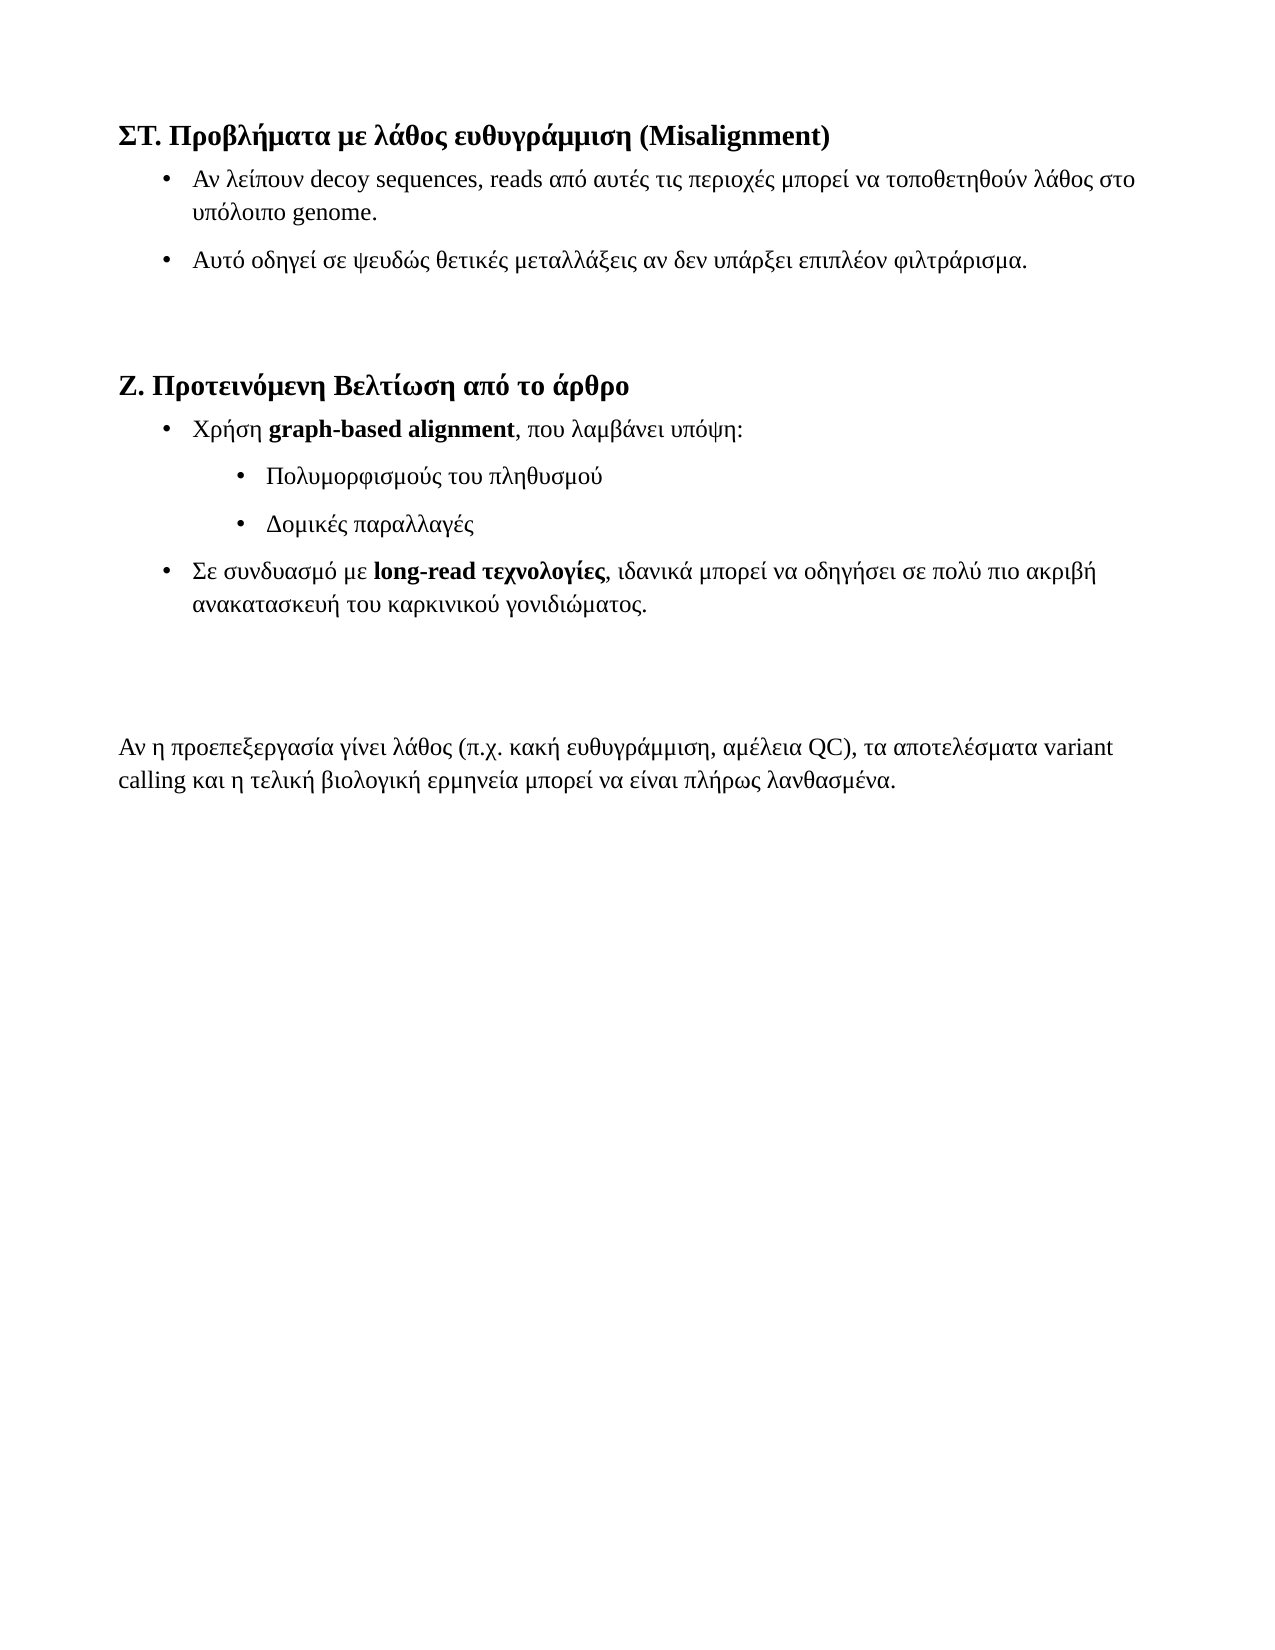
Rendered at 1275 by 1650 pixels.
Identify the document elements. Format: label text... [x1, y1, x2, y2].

text Αν η προεπεξεργασία γίνει λάθος (π.χ. κακή ευθυγράμμιση, αμέλεια QC), τα αποτελέσματα variant calling και η τελική βιολογική ερμηνεία μπορεί να είναι πλήρως λανθασμένα. [118, 732, 1157, 794]
list Χρήση graph-based alignment, που λαμβάνει υπόψη: [162, 414, 1157, 442]
list Σε συνδυασμό με long-read τεχνολογίες, ιδανικά μπορεί να οδηγήσει σε πολύ πιο ακριβή ανακατασκευή του καρκινικού γονιδιώματος. [162, 556, 1157, 618]
list Δομικές παραλλαγές [236, 509, 1157, 538]
subtitle ΣΤ. Προβλήματα με λάθος ευθυγράμμιση (Misalignment) [118, 118, 1157, 152]
subtitle Ζ. Προτεινόμενη Βελτίωση από το άρθρο [118, 368, 1157, 401]
list Πολυμορφισμούς του πληθυσμού [236, 461, 1157, 490]
list Αυτό οδηγεί σε ψευδώς θετικές μεταλλάξεις αν δεν υπάρξει επιπλέον φιλτράρισμα. [162, 245, 1157, 273]
list Αν λείπουν decoy sequences, reads από αυτές τις περιοχές μπορεί να τοποθετηθούν λάθος στο υπόλοιπο genome. [162, 164, 1157, 226]
